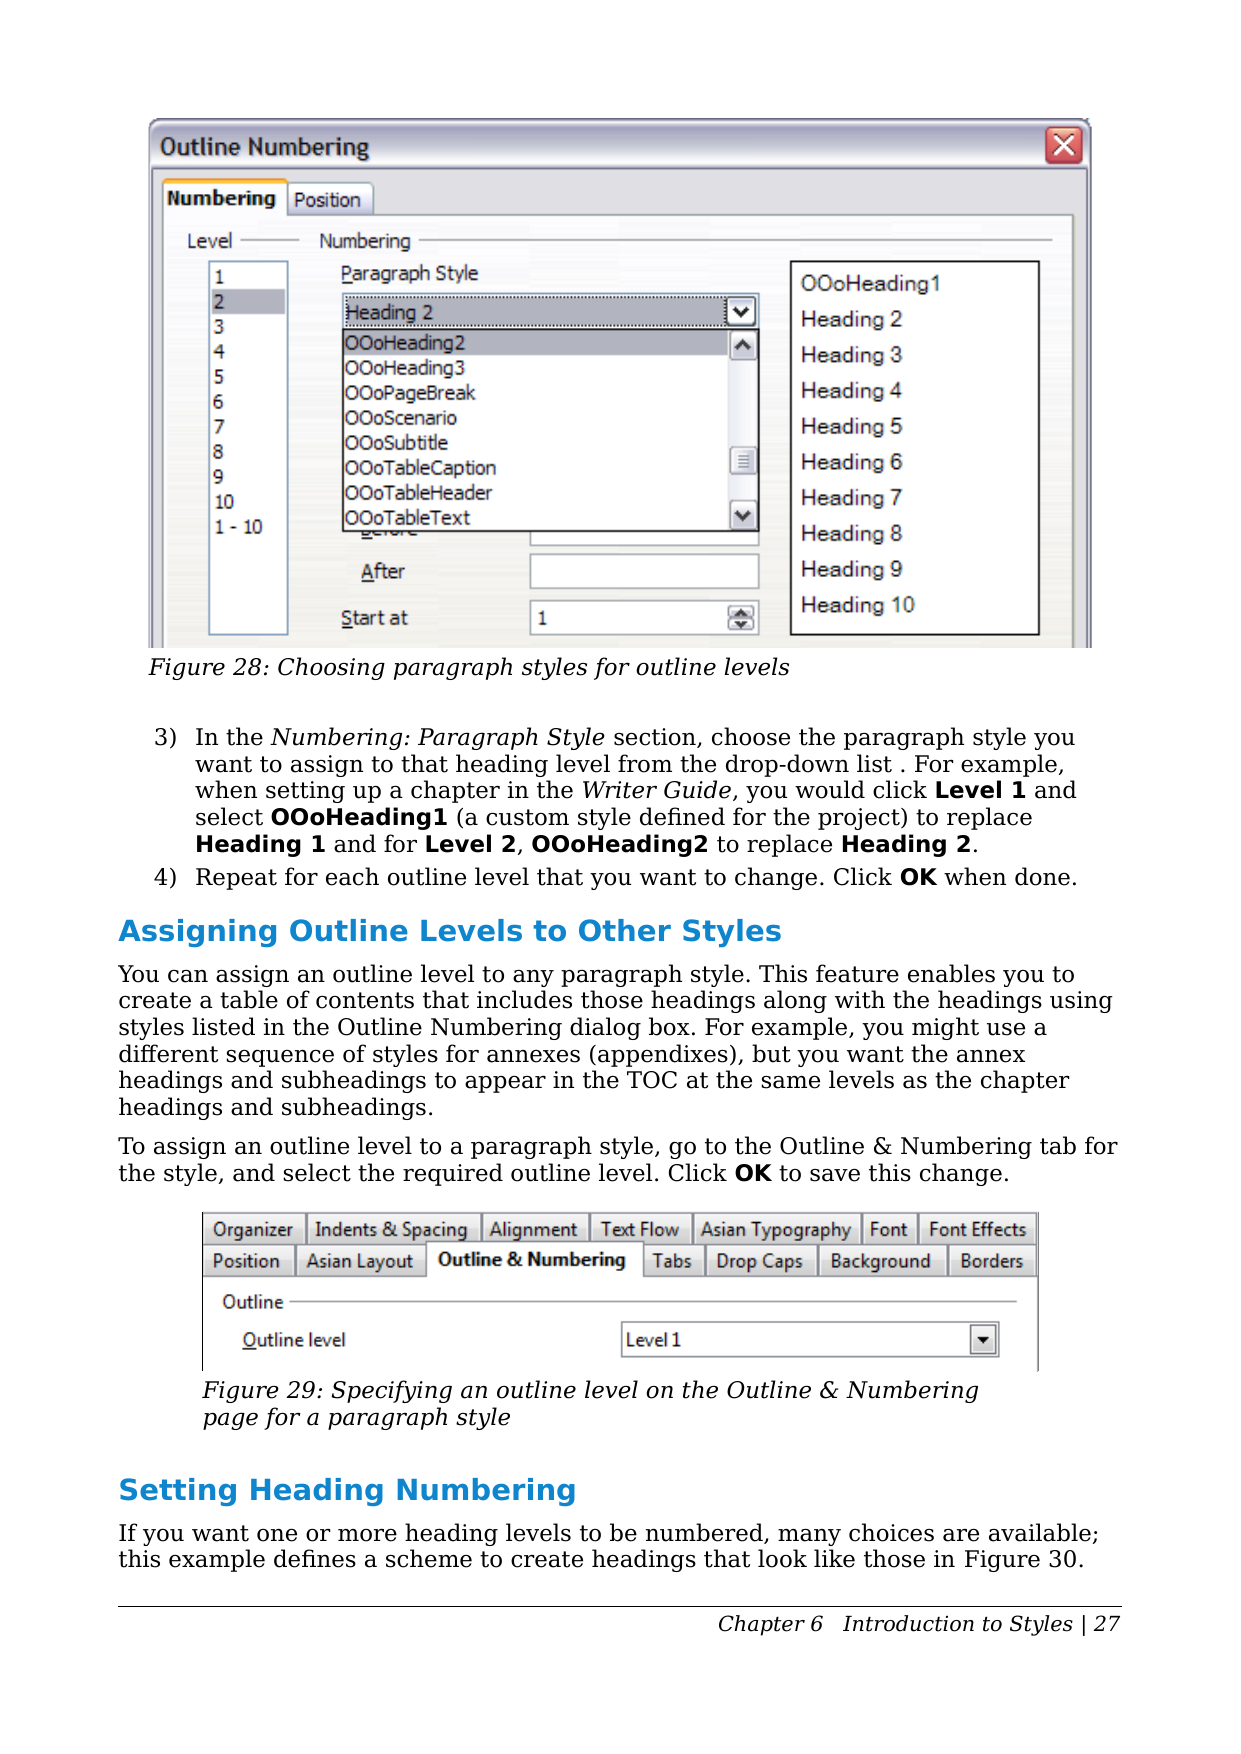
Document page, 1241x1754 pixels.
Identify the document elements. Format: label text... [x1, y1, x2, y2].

subtitle Assigning Outline Levels to Other Styles [118, 915, 1122, 949]
picture [148, 118, 1092, 648]
text To assign an outline level to a paragraph style, go to the Outline & Numbering tab for the style, and select the required outline level. Click OK to save this change. [118, 1133, 1122, 1187]
list In the Numbering: Paragraph Style section, choose the paragraph style you want to assign to that heading level from the drop-down list . For example, when setting up a chapter in the Writer Guide, you would click Level 1 and select OOoHeading1 (a custom style defined for the project) to replace Heading 1 and for Level 2, OOoHeading2 to replace Heading 2. [177, 724, 1122, 857]
text If you want one or more heading levels to be numbered, many choices are available; this example defines a scheme to create headings that look like those in Figure 30. [118, 1520, 1122, 1573]
subtitle Setting Heading Numbering [118, 1473, 1122, 1507]
text You can assign an outline level to any paragraph style. This feature enables you to create a table of contents that includes those headings along with the headings using styles listed in the Outline Numbering dialog box. For example, you might use a different sequence of styles for annexes (appendixes), but you want the annex headings and subheadings to appear in the TOC at the same levels as the chapter headings and subheadings. [118, 961, 1122, 1121]
text Figure 28: Choosing paragraph styles for outline levels [148, 654, 1092, 681]
picture [202, 1211, 1038, 1372]
list Repeat for each outline level that you want to change. Click OK when done. [177, 864, 1122, 890]
text Figure 29: Specifying an outline level on the Outline & Numbering page for a paragraph style [202, 1378, 1038, 1431]
